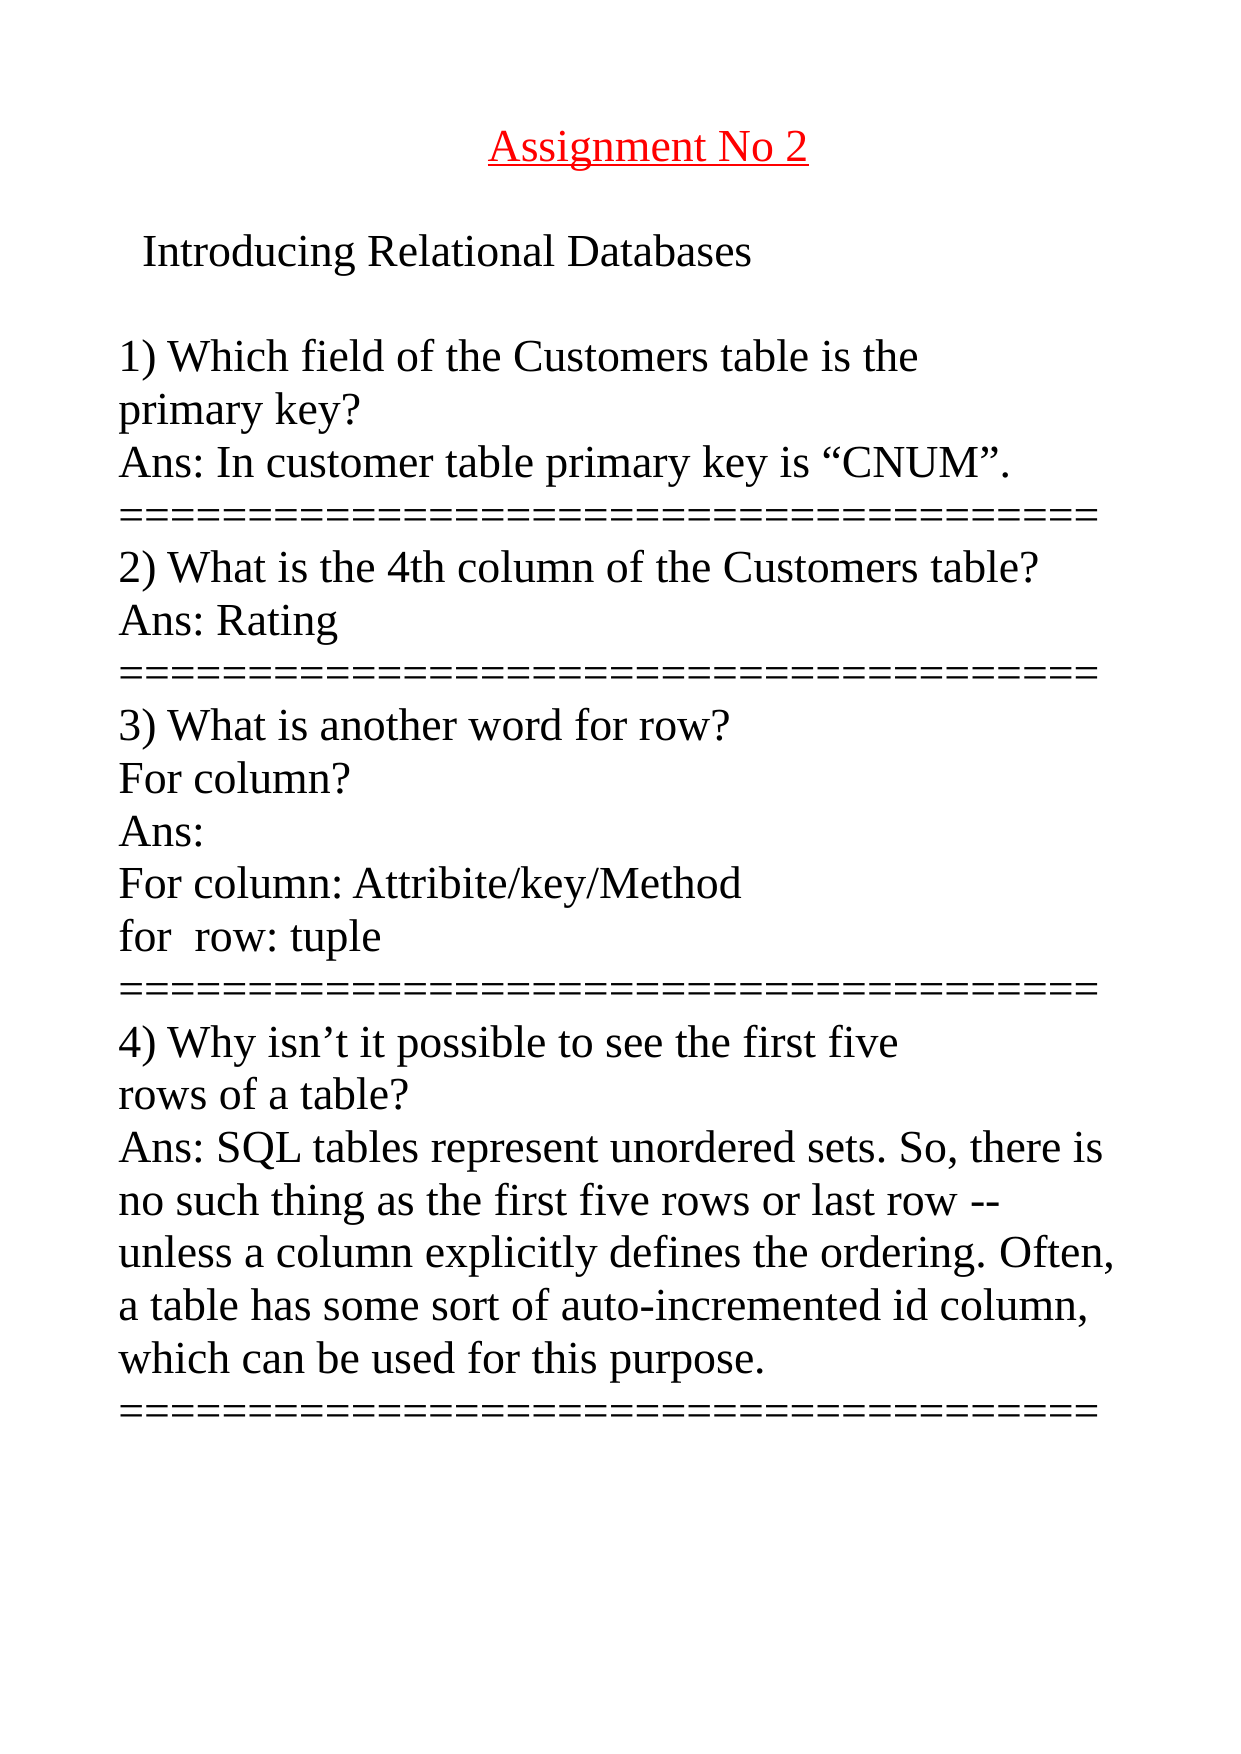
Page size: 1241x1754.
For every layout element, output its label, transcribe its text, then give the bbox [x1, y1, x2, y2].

text ====================================== [118, 645, 1122, 698]
list Introducing Relational Databases [118, 223, 1122, 276]
text Ans: Rating [118, 592, 1122, 645]
text Assignment No 2 [118, 118, 1122, 171]
text 4) Why isn’t it possible to see the first five [118, 1014, 1122, 1067]
text Ans: SQL tables represent unordered sets. So, there is no such thing as the first five rows or last row -- unless a column explicitly defines the ordering. Often, a table has some sort of auto-incremented id column, which can be used for this purpose. [118, 1119, 1122, 1383]
text ====================================== [118, 1383, 1122, 1436]
text 3) What is another word for row? [118, 698, 1122, 751]
text primary key? [118, 382, 1122, 434]
text Ans: [118, 803, 1122, 856]
text Ans: In customer table primary key is “CNUM”. [118, 434, 1122, 487]
text For column? [118, 751, 1122, 803]
text 2) What is the 4th column of the Customers table? [118, 540, 1122, 592]
text rows of a table? [118, 1067, 1122, 1119]
text for row: tuple [118, 909, 1122, 961]
text 1) Which field of the Customers table is the [118, 329, 1122, 382]
text ====================================== [118, 961, 1122, 1014]
text For column: Attribite/key/Method [118, 856, 1122, 909]
text ====================================== [118, 487, 1122, 540]
